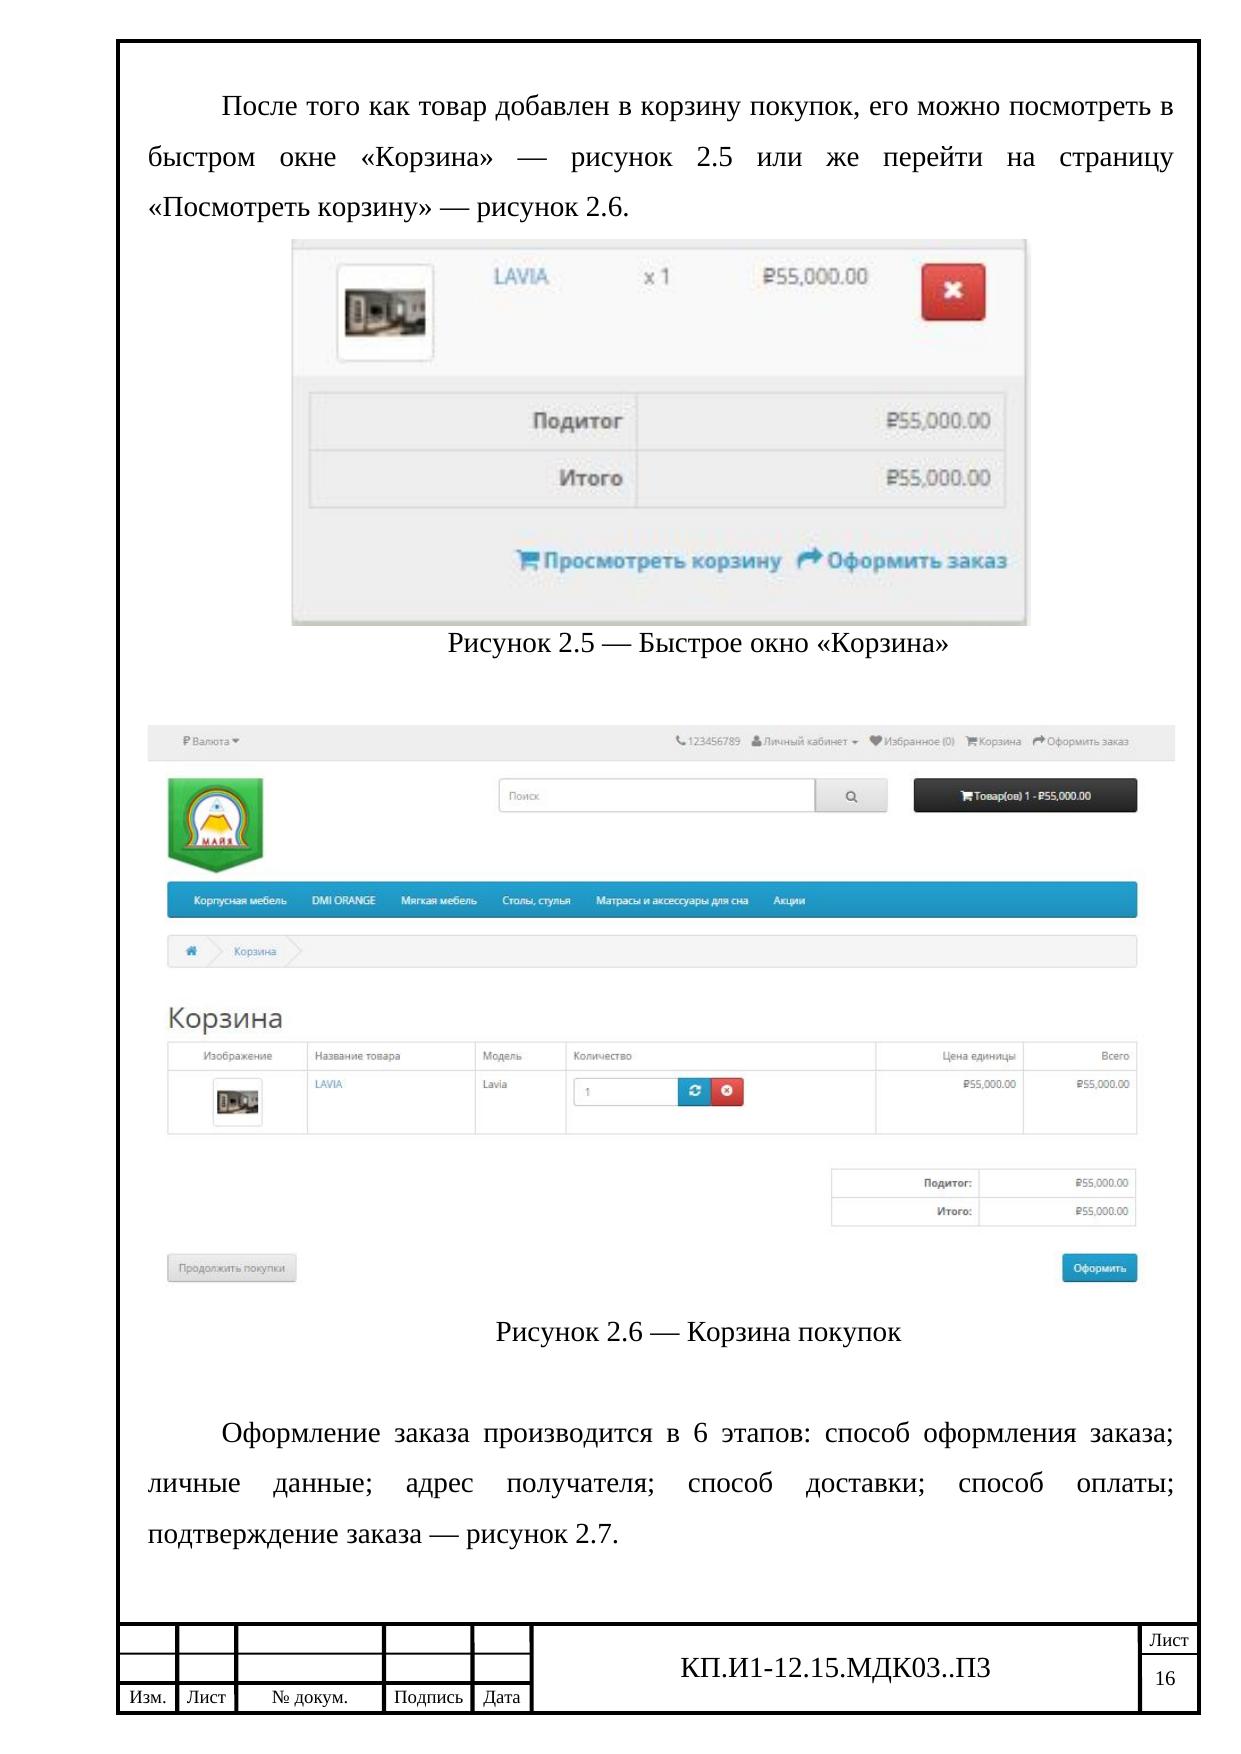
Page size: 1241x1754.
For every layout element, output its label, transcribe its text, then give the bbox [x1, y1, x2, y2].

text Рисунок 2.6 — Корзина покупок [148, 1298, 1175, 1348]
picture [147, 725, 1176, 1298]
picture [291, 239, 1032, 626]
text Рисунок 2.5 — Быстрое окно «Корзина» [148, 239, 1175, 659]
text Оформление заказа производится в 6 этапов: способ оформления заказа; личные данные; адрес получателя; способ доставки; способ оплаты; подтверждение заказа — рисунок 2.7. [148, 1415, 1175, 1549]
text После того как товар добавлен в корзину покупок, его можно посмотреть в быстром окне «Корзина» — рисунок 2.5 или же перейти на страницу «Посмотреть корзину» — рисунок 2.6. [148, 88, 1175, 223]
